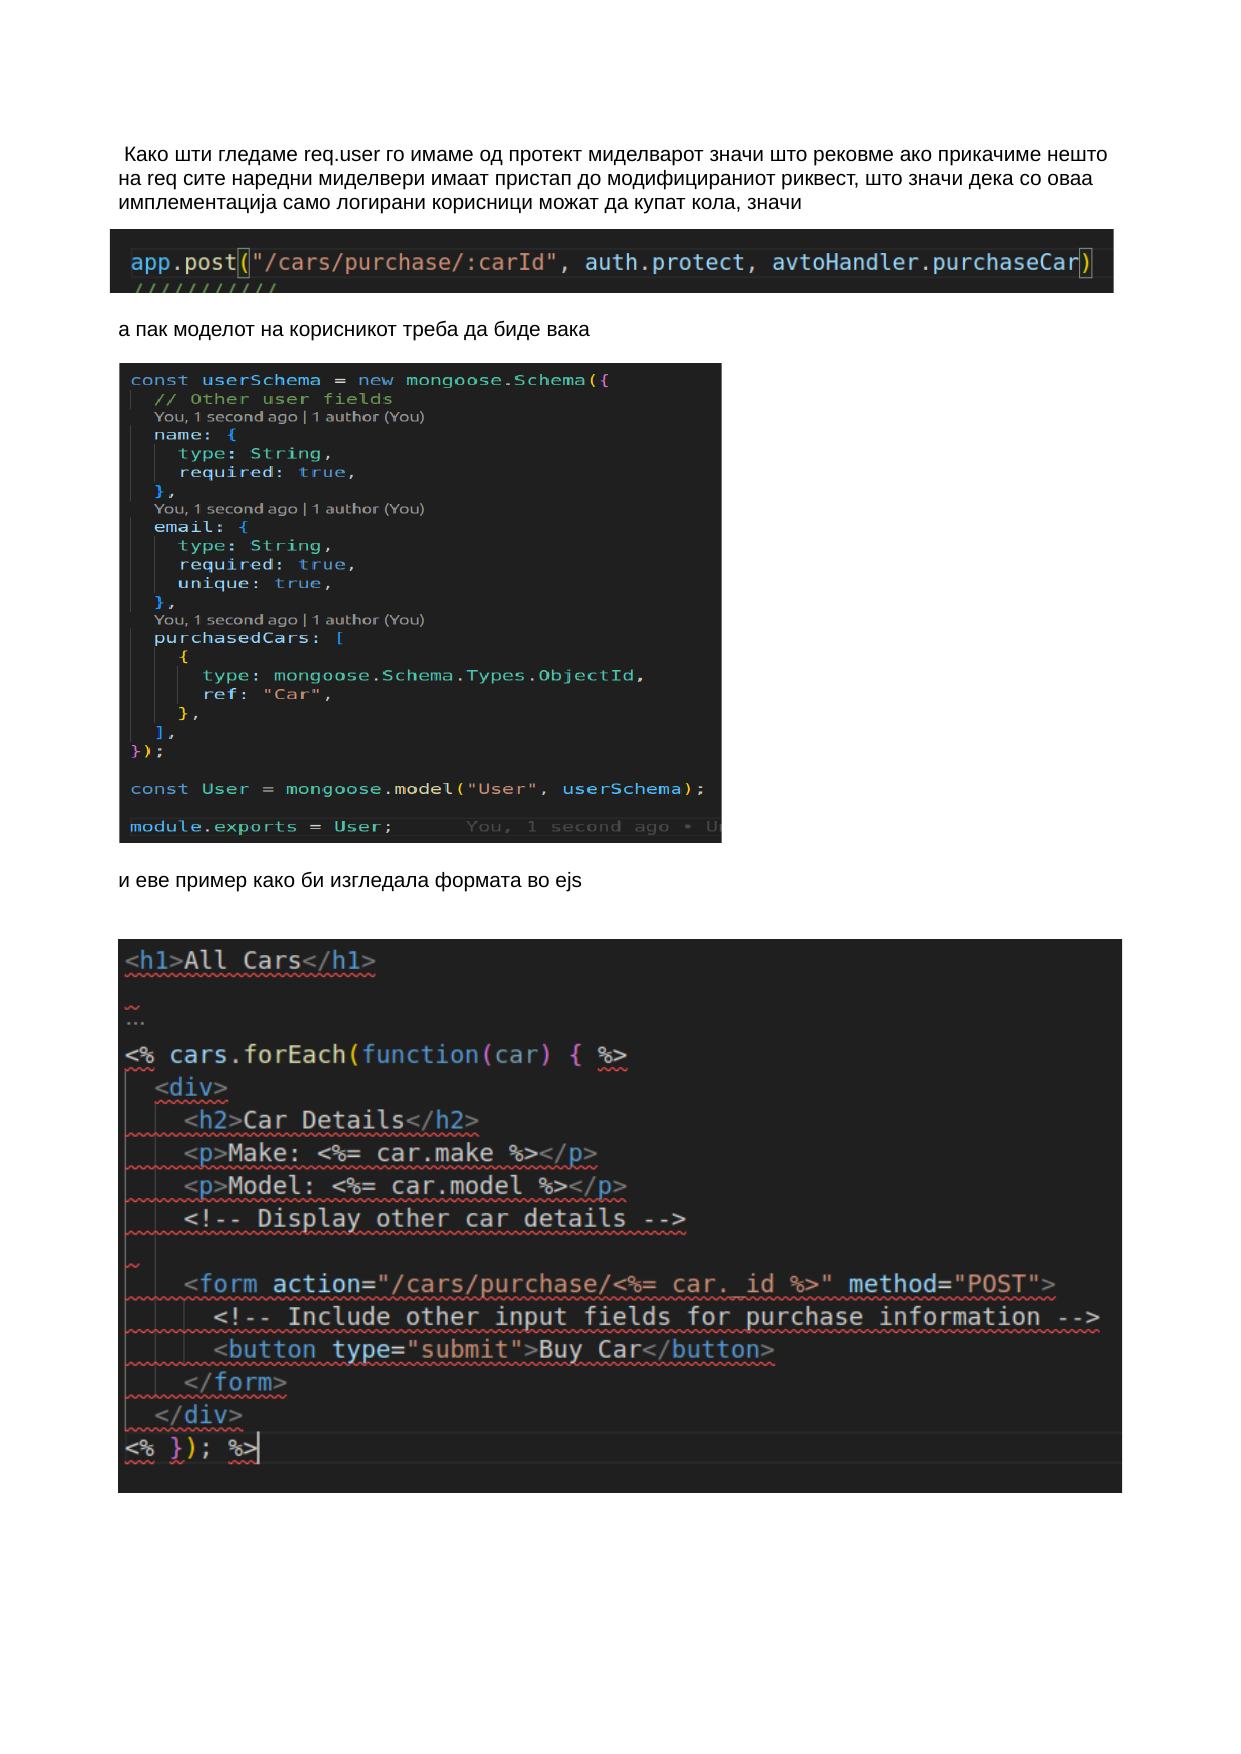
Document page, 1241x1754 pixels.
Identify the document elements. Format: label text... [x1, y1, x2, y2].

text и еве пример како би изгледала формата во ejs [118, 867, 1122, 939]
picture [109, 229, 1114, 293]
picture [119, 363, 722, 843]
picture [118, 939, 1123, 1493]
text Како шти гледаме req.user го имаме од протект миделварот значи што рековме ако прикачиме нешто на req сите наредни миделвери имаат пристап до модифицираниот риквест, што значи дека со оваа имплементација само логирани корисници можат да купат кола, значи а пак моделот на корисникот треба да биде вака [118, 142, 1122, 388]
